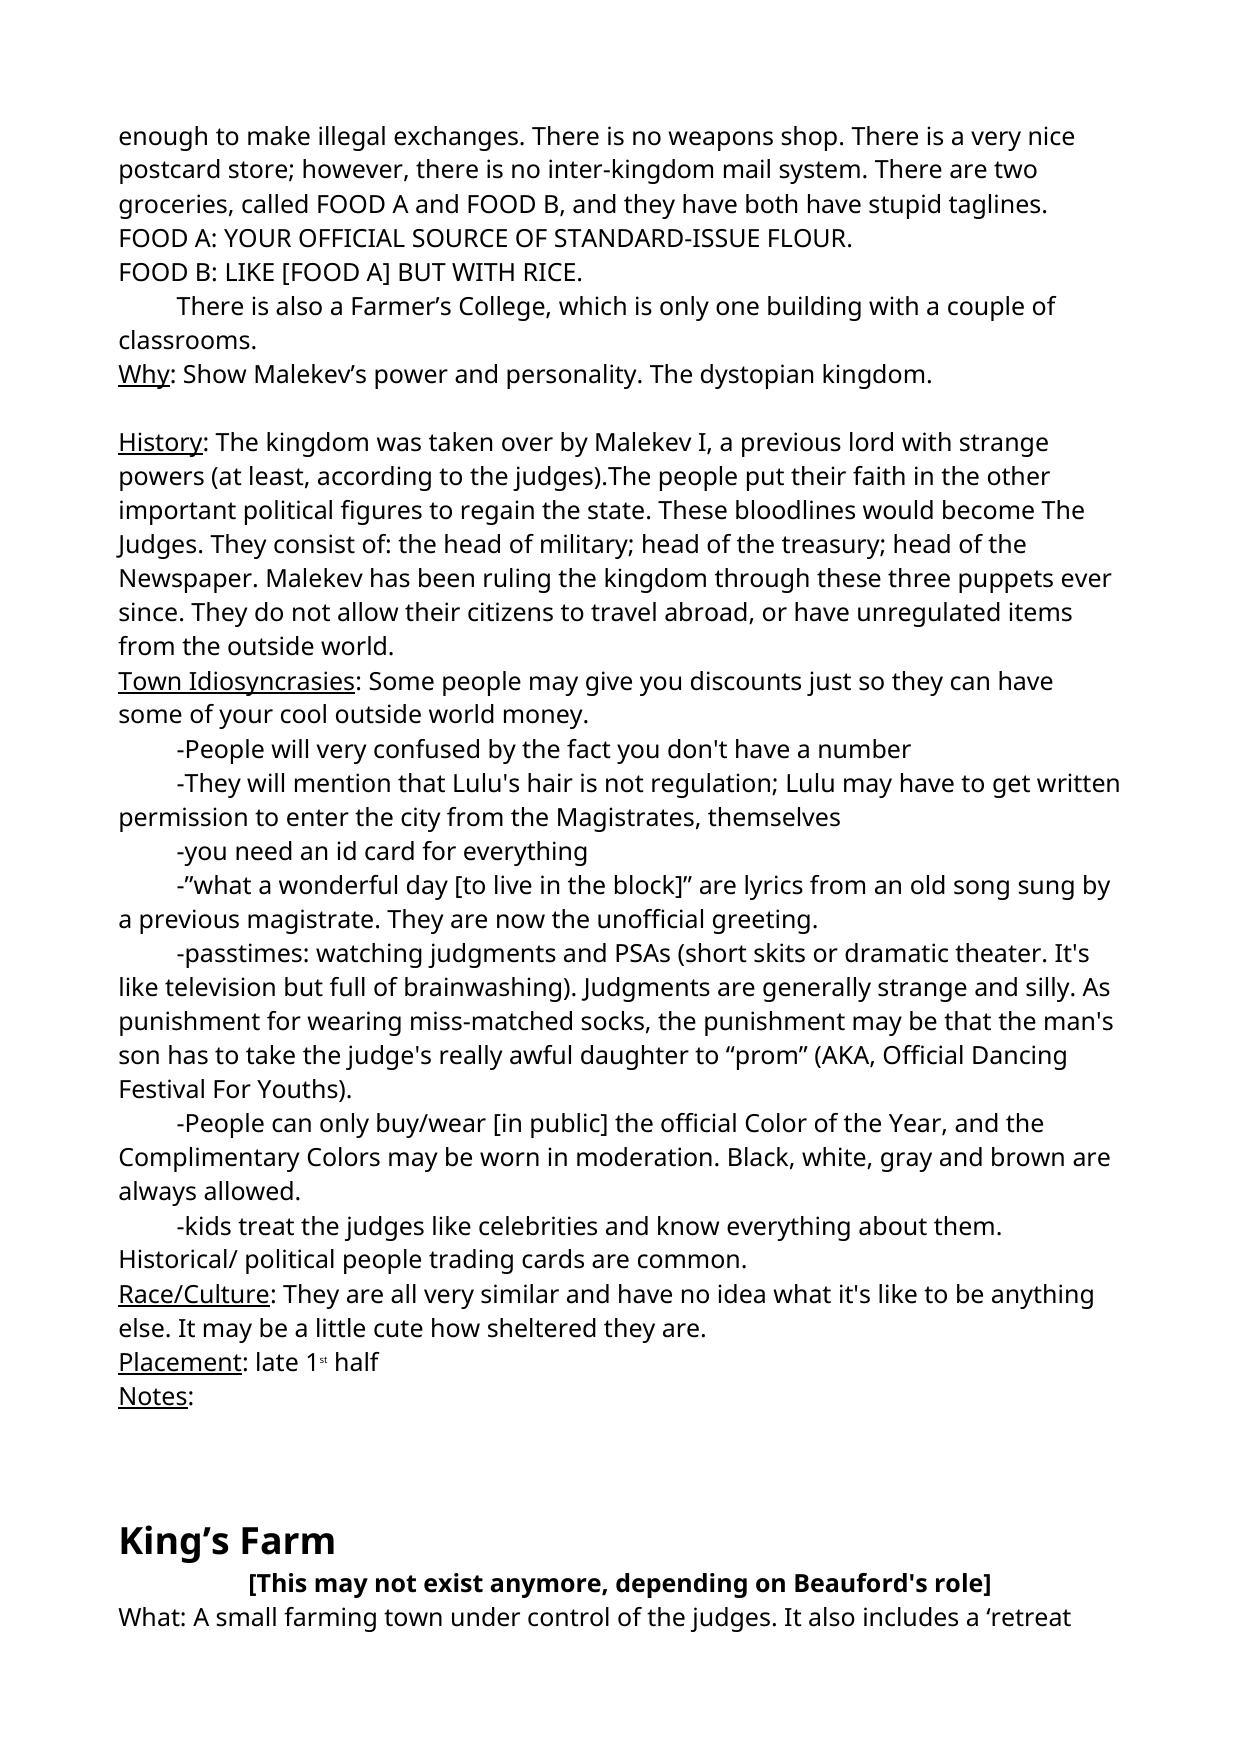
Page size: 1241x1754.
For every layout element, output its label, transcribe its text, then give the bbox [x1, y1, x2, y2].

text -People will very confused by the fact you don't have a number [118, 731, 1122, 765]
text -kids treat the judges like celebrities and know everything about them. Historical/ political people trading cards are common. [118, 1208, 1122, 1276]
text -They will mention that Lulu's hair is not regulation; Lulu may have to get written permission to enter the city from the Magistrates, themselves [118, 765, 1122, 833]
text Why: Show Malekev’s power and personality. The dystopian kingdom. [118, 357, 1122, 391]
text -”what a wonderful day [to live in the block]” are lyrics from an old song sung by a previous magistrate. They are now the unofficial greeting. [118, 867, 1122, 936]
text What: A small farming town under control of the judges. It also includes a ‘retreat [118, 1600, 1122, 1634]
text enough to make illegal exchanges. There is no weapons shop. There is a very nice postcard store; however, there is no inter-kingdom mail system. There are two groceries, called FOOD A and FOOD B, and they have both have stupid taglines. [118, 118, 1122, 220]
text History: The kingdom was taken over by Malekev I, a previous lord with strange powers (at least, according to the judges).The people put their faith in the other important political figures to regain the state. These bloodlines would become The Judges. They consist of: the head of military; head of the treasury; head of the Newspaper. Malekev has been ruling the kingdom through these three puppets ever since. They do not allow their citizens to travel abroad, or have unregulated items from the outside world. [118, 425, 1122, 663]
text FOOD B: LIKE [FOOD A] BUT WITH RICE. [118, 254, 1122, 288]
text Race/Culture: They are all very similar and have no idea what it's like to be anything else. It may be a little cute how sheltered they are. [118, 1276, 1122, 1344]
text Placement: late 1st half [118, 1344, 1122, 1378]
text Notes: [118, 1378, 1122, 1412]
text -People can only buy/wear [in public] the official Color of the Year, and the Complimentary Colors may be worn in moderation. Black, white, gray and brown are always allowed. [118, 1106, 1122, 1208]
text There is also a Farmer’s College, which is only one building with a couple of classrooms. [118, 288, 1122, 357]
text -you need an id card for everything [118, 833, 1122, 867]
text -passtimes: watching judgments and PSAs (short skits or dramatic theater. It's like television but full of brainwashing). Judgments are generally strange and silly. As punishment for wearing miss-matched socks, the punishment may be that the man's son has to take the judge's really awful daughter to “prom” (AKA, Official Dancing Festival For Youths). [118, 936, 1122, 1106]
text King’s Farm [118, 1515, 1122, 1566]
text FOOD A: YOUR OFFICIAL SOURCE OF STANDARD-ISSUE FLOUR. [118, 220, 1122, 254]
text [This may not exist anymore, depending on Beauford's role] [118, 1566, 1122, 1600]
text Town Idiosyncrasies: Some people may give you discounts just so they can have some of your cool outside world money. [118, 663, 1122, 731]
